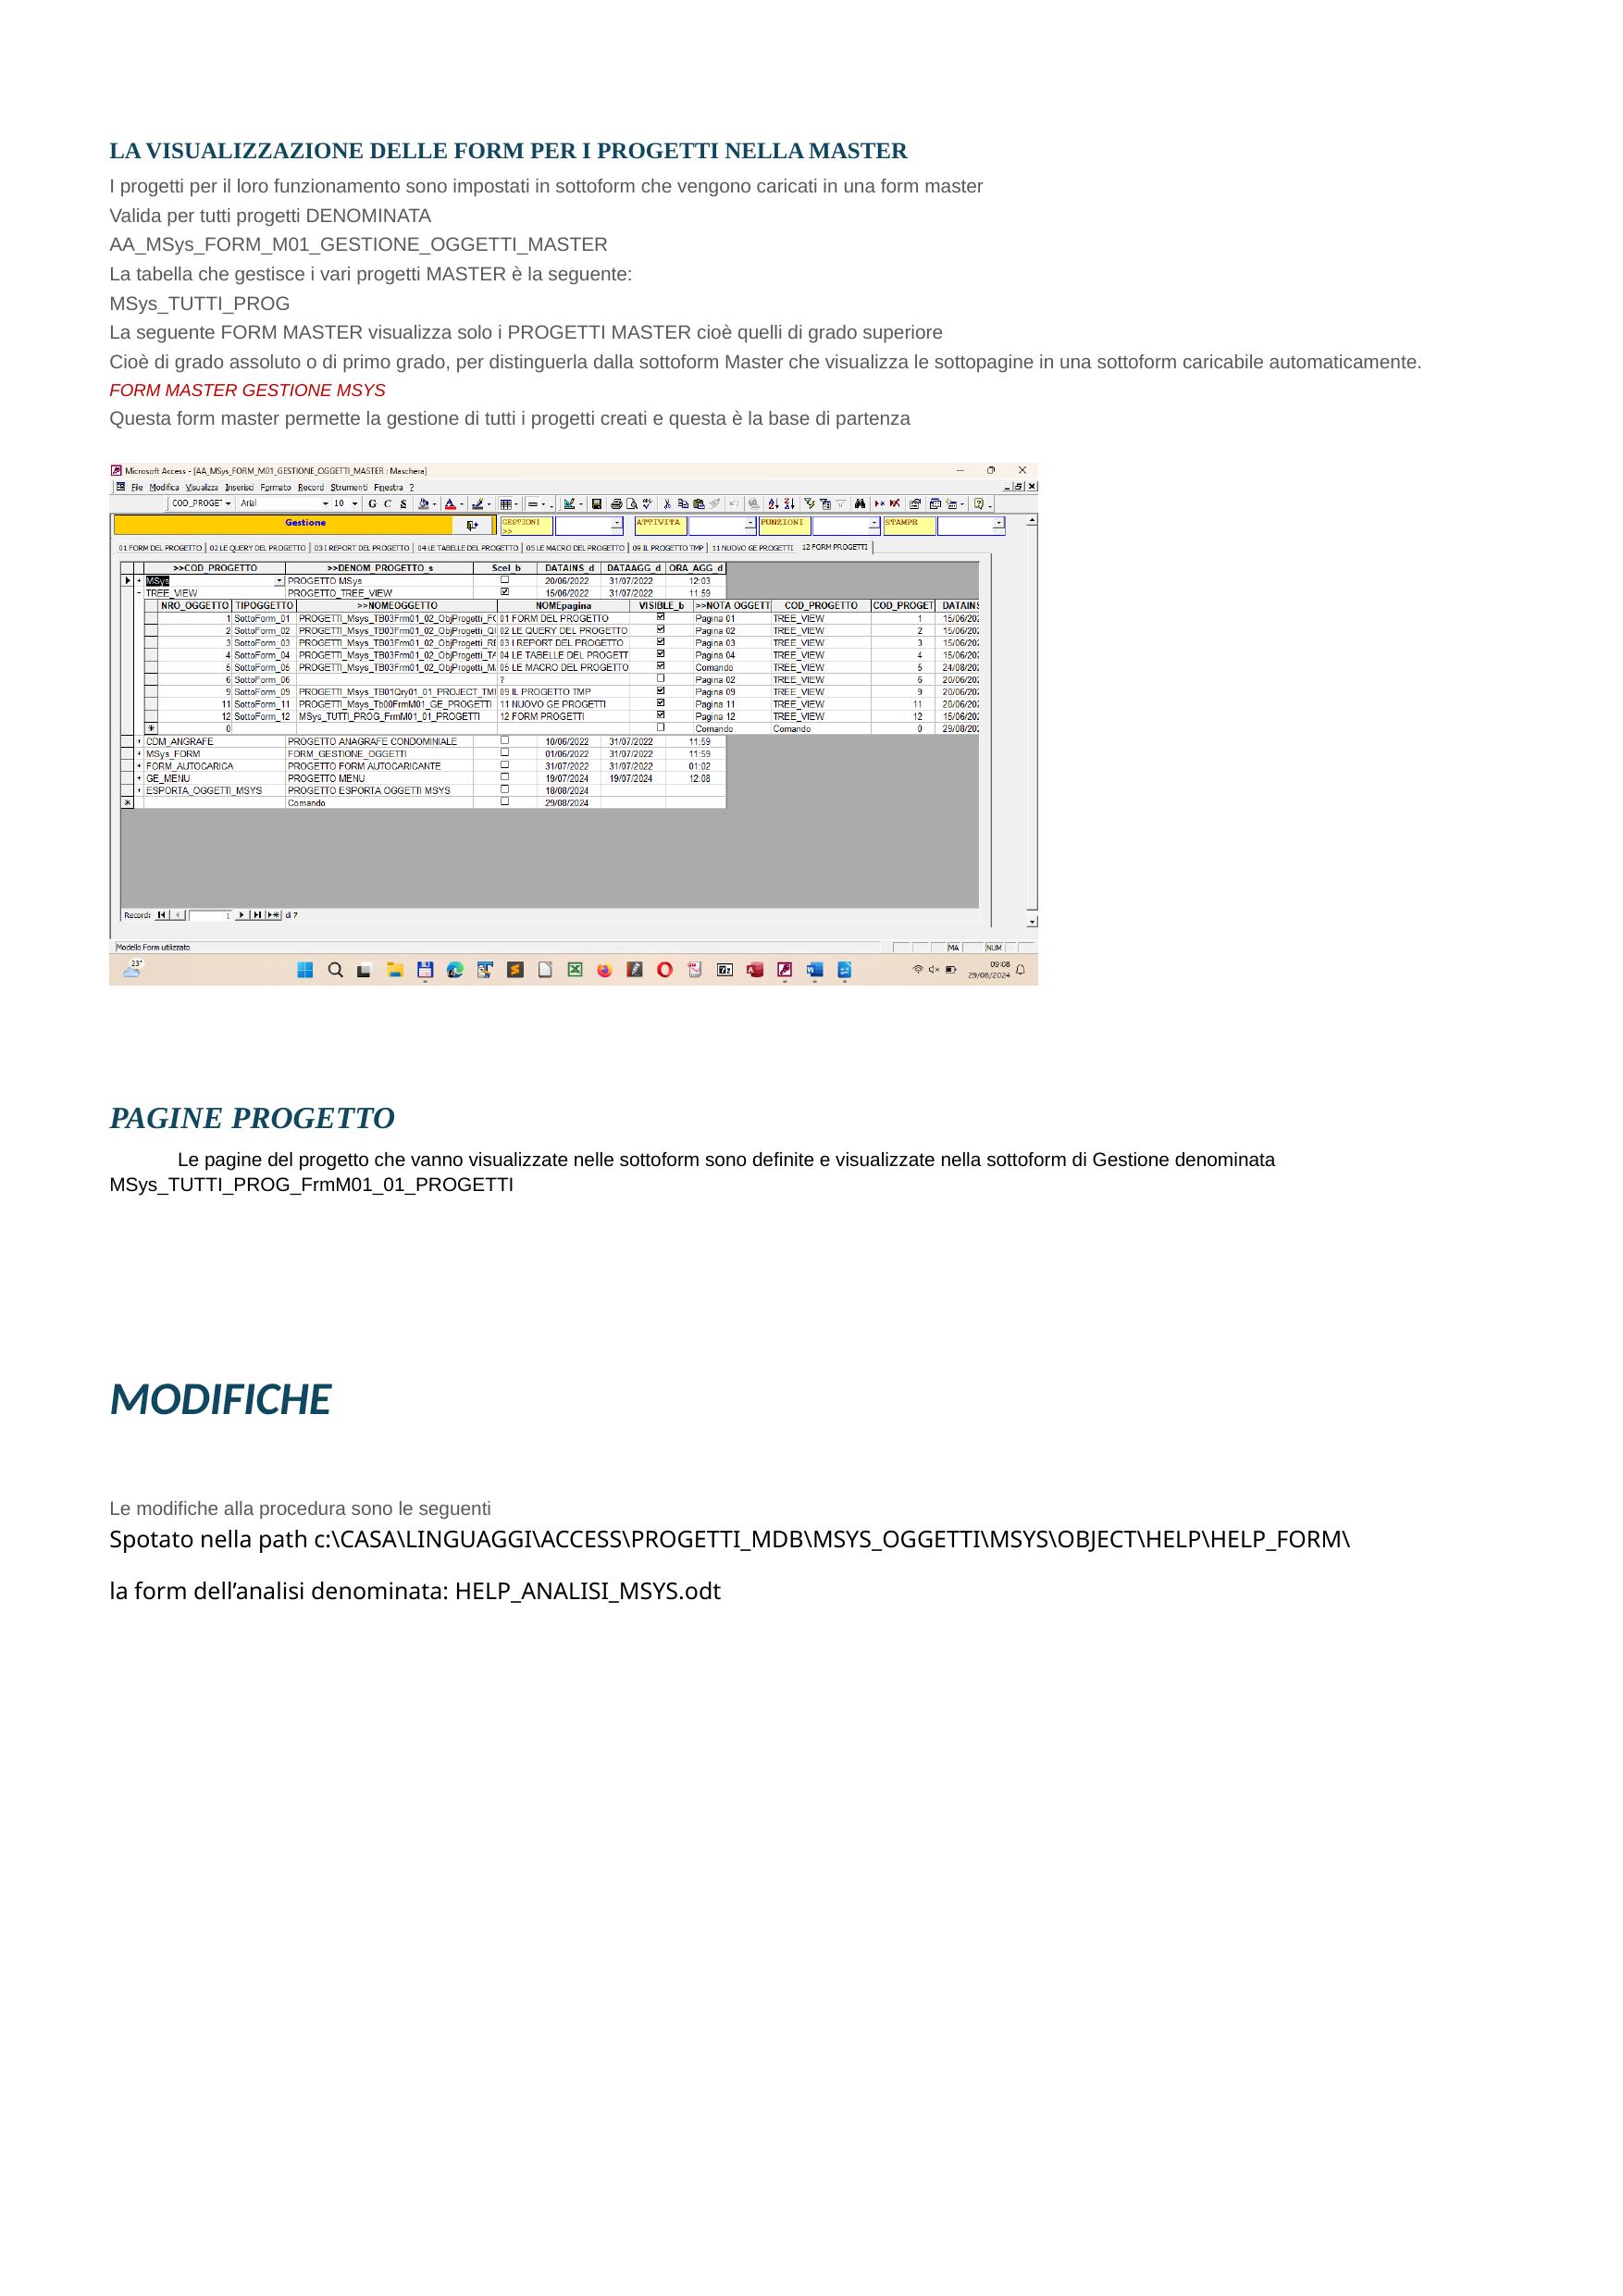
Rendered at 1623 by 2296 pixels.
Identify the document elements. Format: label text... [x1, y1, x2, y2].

subtitle La tabella che gestisce i vari progetti MASTER è la seguente: [109, 263, 1514, 285]
subtitle Le pagine del progetto che vanno visualizzate nelle sottoform sono definite e visualizzate nella sottoform di Gestione denominata MSys_TUTTI_PROG_FrmM01_01_PROGETTI [109, 1148, 1514, 1196]
subtitle Questa form master permette la gestione di tutti i progetti creati e questa è la base di partenza [109, 406, 1514, 428]
subtitle LA VISUALIZZAZIONE DELLE FORM PER I PROGETTI NELLA MASTER [109, 137, 1514, 163]
text Spotato nella path c:\CASA\LINGUAGGI\ACCESS\PROGETTI_MDB\MSYS_OGGETTI\MSYS\OBJECT\HELP\HELP_FORM\ [109, 1522, 1514, 1554]
subtitle Le modifiche alla procedura sono le seguenti [109, 1497, 1514, 1520]
subtitle I progetti per il loro funzionamento sono impostati in sottoform che vengono caricati in una form master [109, 175, 1514, 197]
subtitle Valida per tutti progetti DENOMINATA [109, 205, 1514, 226]
text la form dell’analisi denominata: HELP_ANALISI_MSYS.odt [109, 1574, 1514, 1606]
subtitle MSys_TUTTI_PROG [109, 292, 1514, 314]
subtitle Cioè di grado assoluto o di primo grado, per distinguerla dalla sottoform Master che visualizza le sottopagine in una sottoform caricabile automaticamente. [109, 351, 1514, 373]
subtitle FORM MASTER GESTIONE MSYS [109, 380, 1514, 400]
subtitle La seguente FORM MASTER visualizza solo i PROGETTI MASTER cioè quelli di grado superiore [109, 321, 1514, 343]
subtitle AA_MSys_FORM_M01_GESTIONE_OGGETTI_MASTER [109, 233, 1514, 255]
subtitle MODIFICHE [109, 1369, 1514, 1426]
subtitle PAGINE PROGETTO [109, 1099, 1514, 1135]
